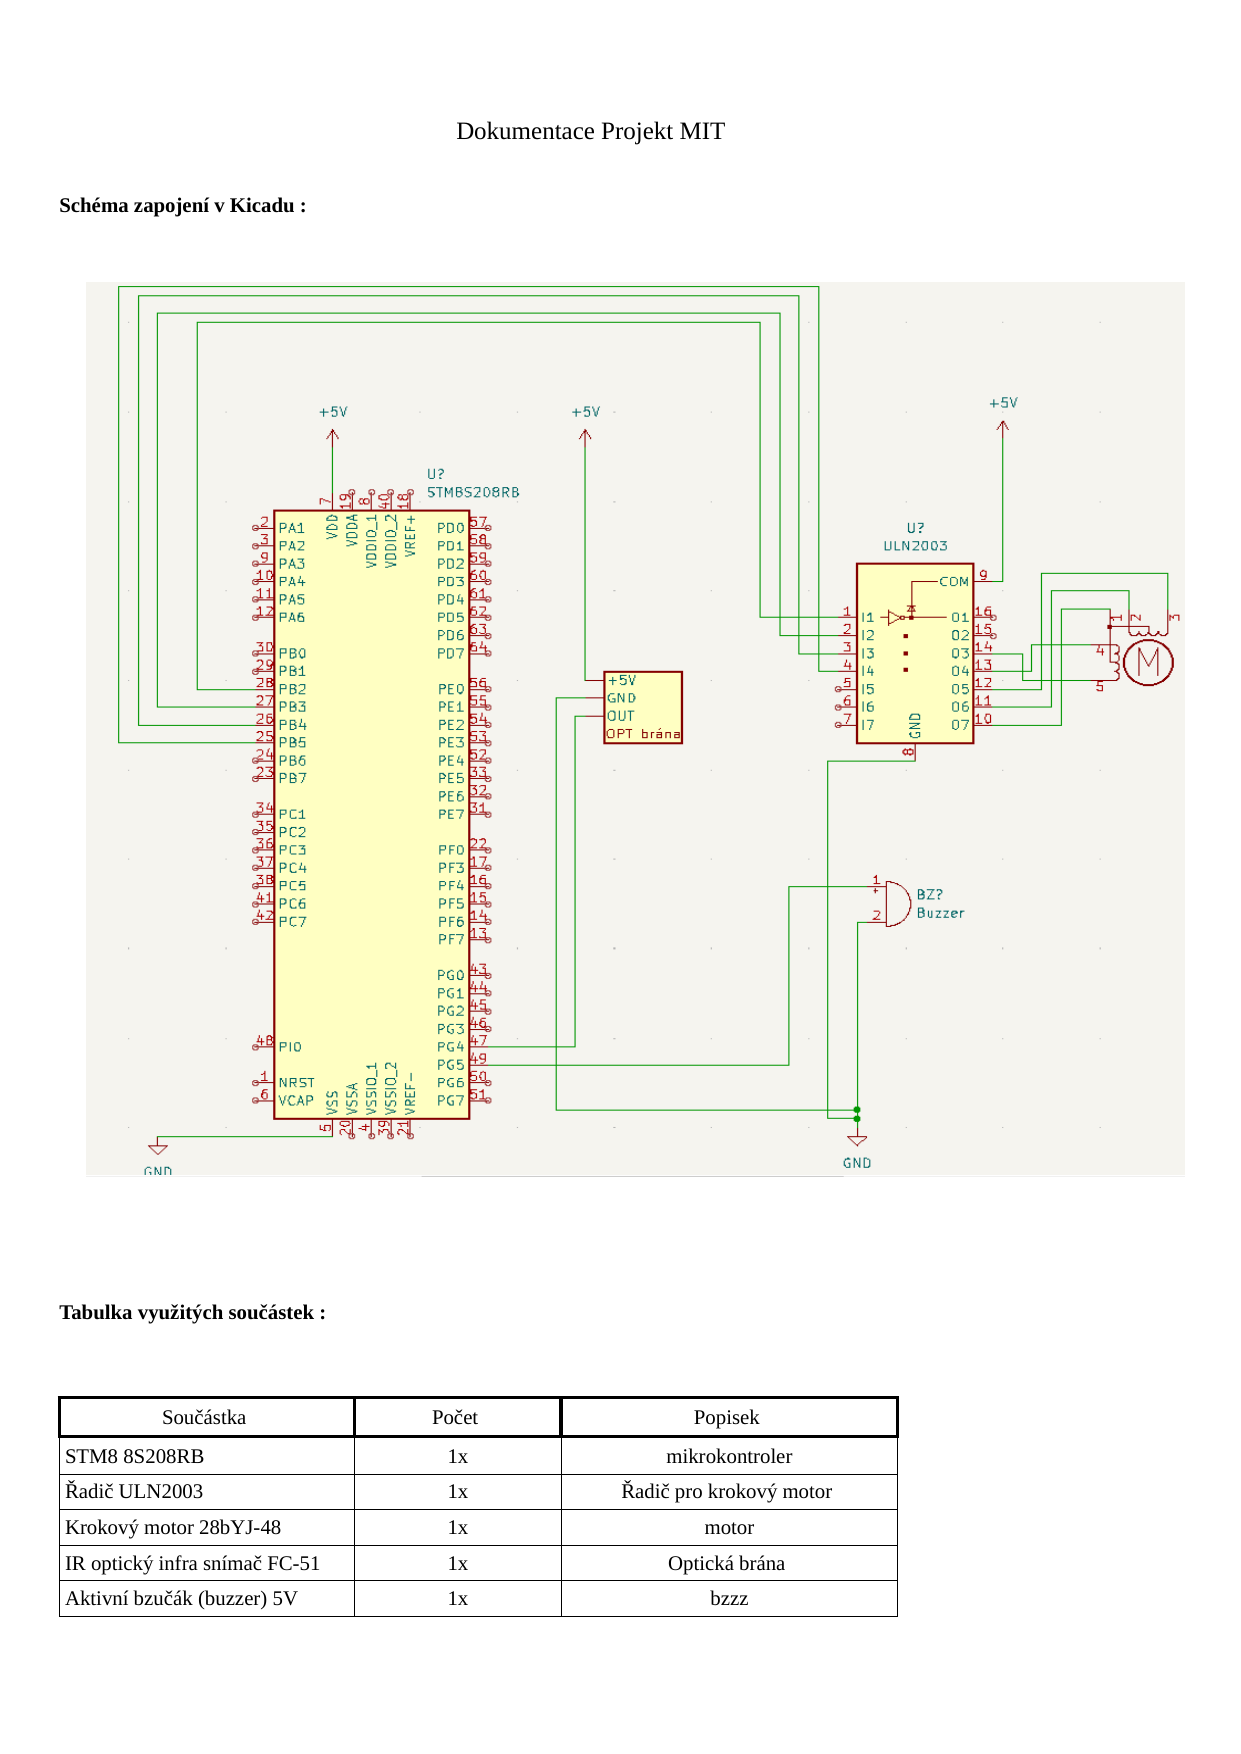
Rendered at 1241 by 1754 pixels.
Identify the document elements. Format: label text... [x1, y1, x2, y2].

text Tabulka využitých součástek : [59, 1300, 1122, 1324]
picture [86, 282, 1185, 1177]
text Dokumentace Projekt MIT [59, 116, 1122, 145]
table_cell 1x [355, 1475, 561, 1509]
table_cell mikrokontroler [562, 1438, 897, 1473]
table_cell motor [562, 1510, 897, 1545]
table_header Počet [356, 1399, 559, 1435]
table_cell Krokový motor 28bYJ-48 [60, 1510, 354, 1545]
table_cell 1x [355, 1581, 561, 1616]
text Schéma zapojení v Kicadu : [59, 193, 1122, 217]
table_cell IR optický infra snímač FC-51 [60, 1546, 354, 1580]
table_cell Aktivní bzučák (buzzer) 5V [60, 1581, 354, 1616]
table_cell 1x [355, 1510, 561, 1545]
table_cell Optická brána [562, 1546, 897, 1580]
table_cell STM8 8S208RB [60, 1438, 354, 1473]
table_cell bzzz [562, 1581, 897, 1616]
table_cell 1x [355, 1438, 561, 1473]
table_header Součástka [61, 1399, 353, 1435]
table_cell Řadič pro krokový motor [562, 1475, 897, 1509]
table_cell 1x [355, 1546, 561, 1580]
table_cell Řadič ULN2003 [60, 1475, 354, 1509]
table_header Popisek [563, 1399, 896, 1435]
